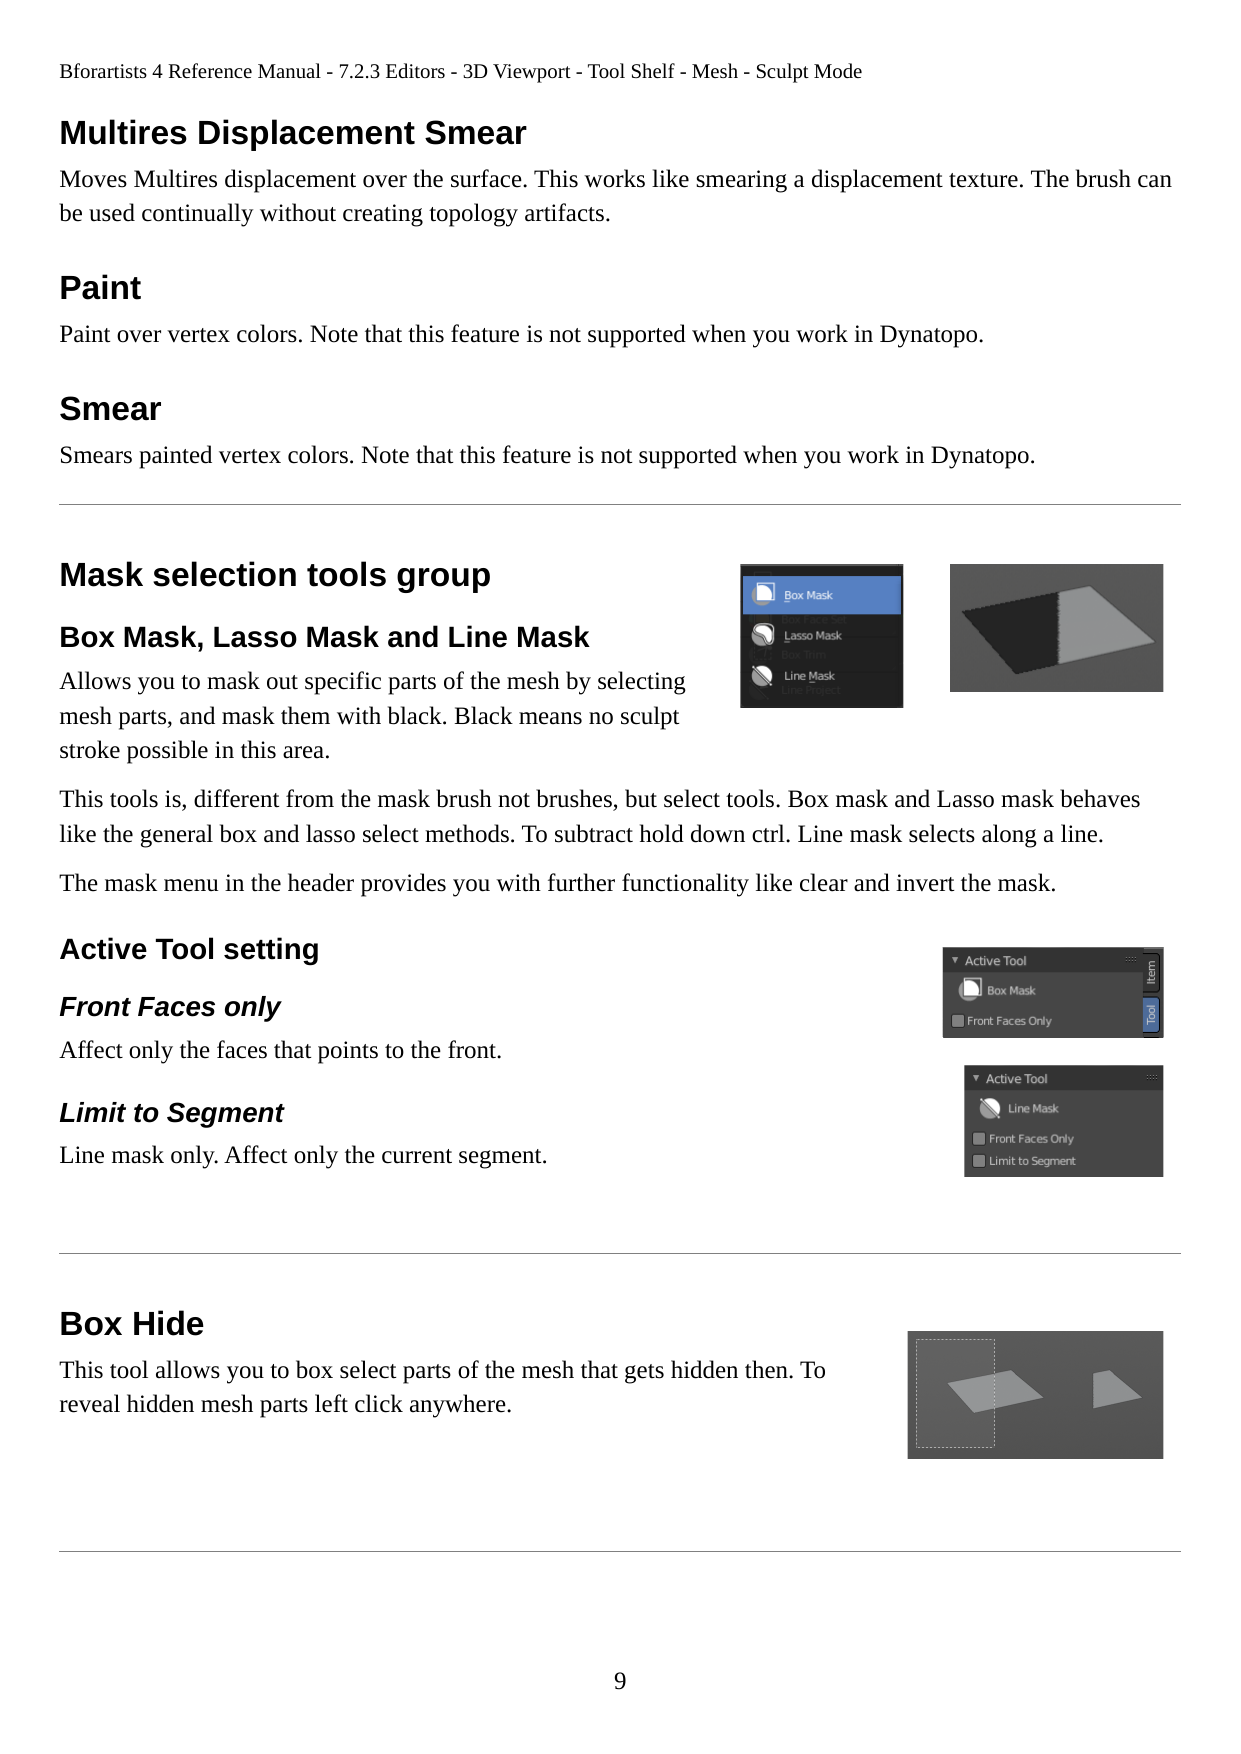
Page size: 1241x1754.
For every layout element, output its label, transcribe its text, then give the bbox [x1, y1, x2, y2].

text This tool allows you to box select parts of the mesh that gets hidden then. To reveal hidden mesh parts left click anywhere. [59, 1355, 907, 1418]
picture [950, 564, 1164, 692]
text Smears painted vertex colors. Note that this feature is not supported when you work in Dynatopo. [59, 440, 1181, 469]
subtitle Smear [59, 389, 1181, 428]
subtitle Front Faces only [59, 990, 942, 1022]
picture [964, 1065, 1164, 1177]
subtitle Box Hide [59, 1304, 1181, 1342]
text Affect only the faces that points to the front. [59, 1035, 1181, 1063]
subtitle Active Tool setting [59, 932, 1181, 965]
text The mask menu in the header provides you with further functionality like clear and invert the mask. [59, 868, 1181, 897]
text Moves Multires displacement over the surface. This works like smearing a displacement texture. The brush can be used continually without creating topology artifacts. [59, 164, 1181, 227]
subtitle Limit to Segment [59, 1096, 964, 1128]
subtitle [1164, 990, 1181, 1022]
subtitle Multires Displacement Smear [59, 113, 1181, 151]
subtitle [904, 620, 950, 654]
text Paint over vertex colors. Note that this feature is not supported when you work in Dynatopo. [59, 319, 1181, 348]
subtitle Box Mask, Lasso Mask and Line Mask [59, 620, 740, 654]
subtitle Mask selection tools group [59, 554, 1181, 593]
subtitle [1164, 1096, 1181, 1128]
text Line mask only. Affect only the current segment. [59, 1141, 964, 1169]
text Allows you to mask out specific parts of the mesh by selecting mesh parts, and mask them with black. Black means no sculpt stroke possible in this area. [59, 666, 1181, 764]
picture [942, 947, 1164, 1038]
picture [907, 1331, 1164, 1459]
subtitle Paint [59, 268, 1181, 307]
picture [740, 564, 904, 708]
text This tools is, different from the mask brush not brushes, but select tools. Box mask and Lasso mask behaves like the general box and lasso select methods. To subtract hold down ctrl. Line mask selects along a line. [59, 784, 1181, 848]
